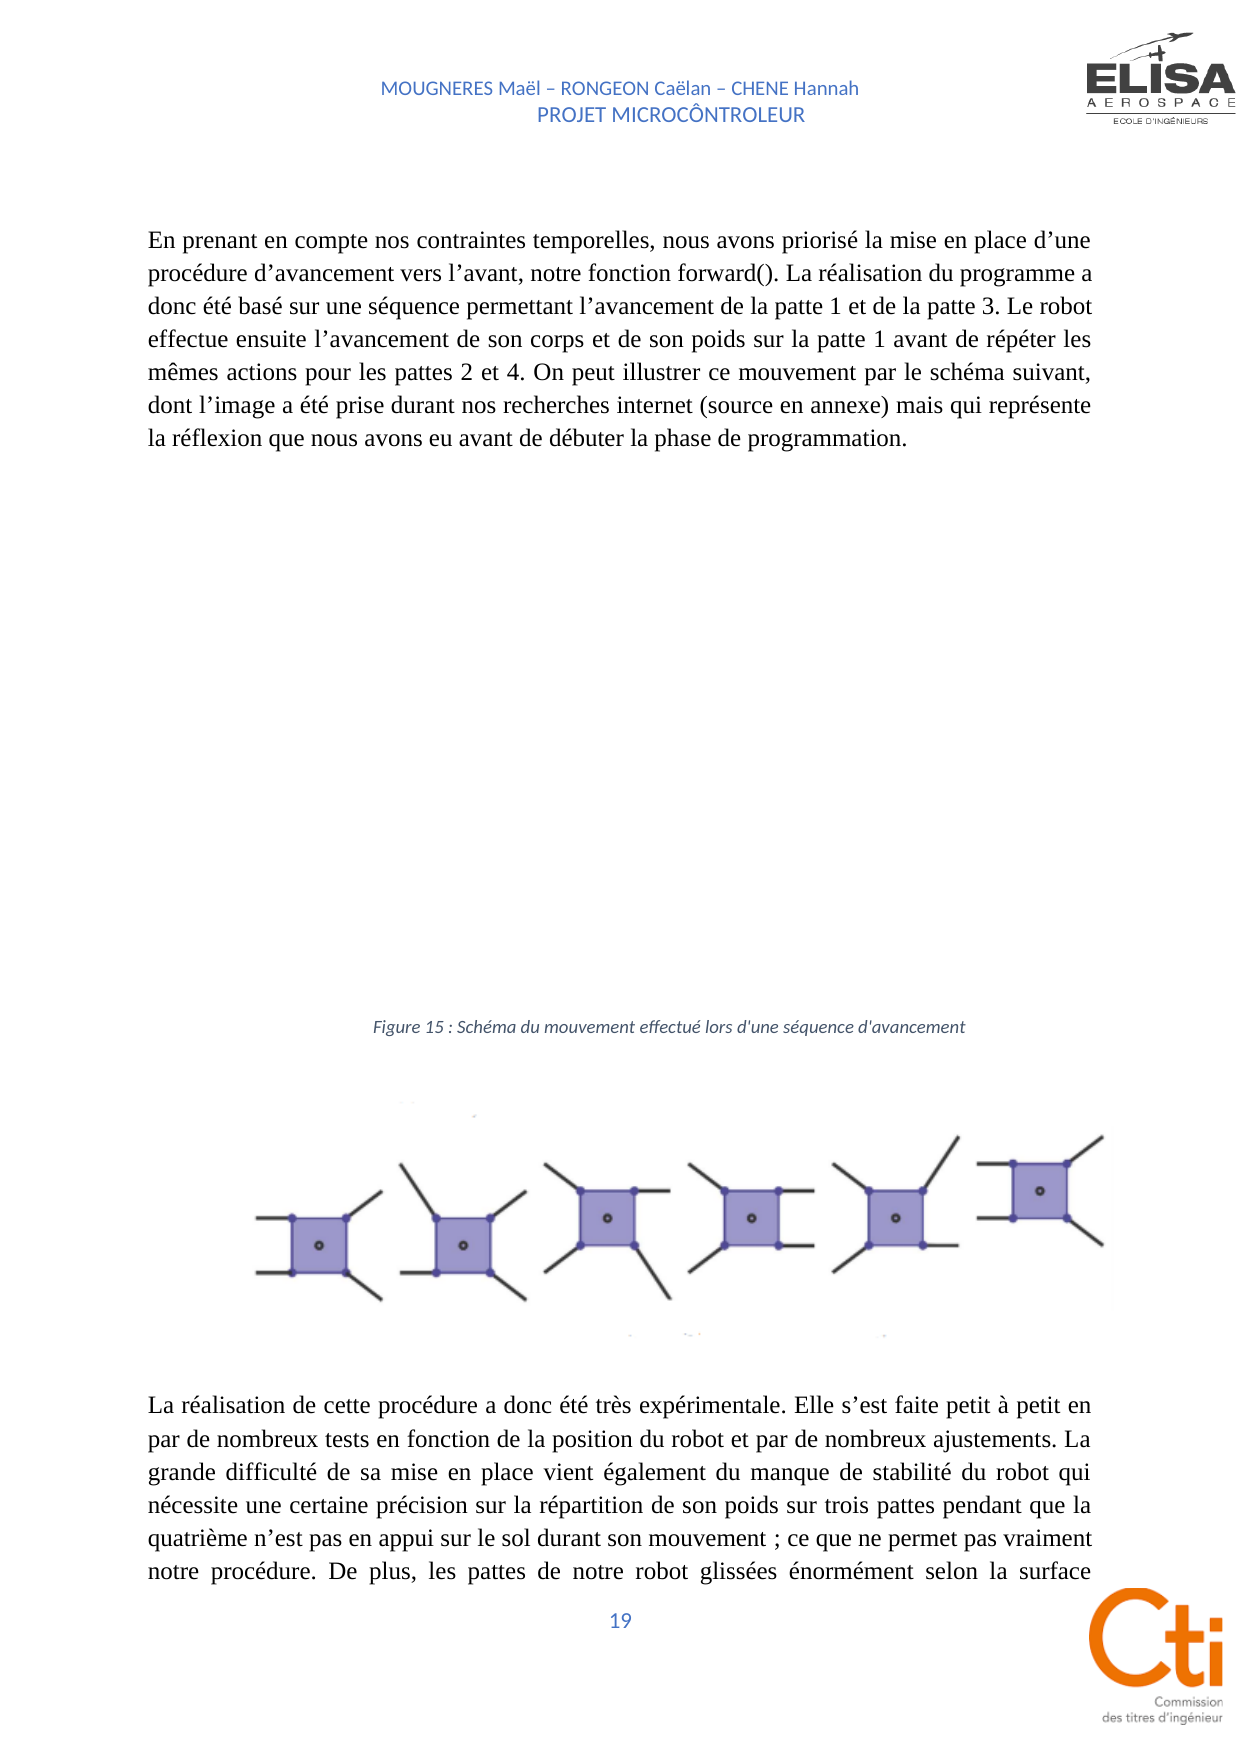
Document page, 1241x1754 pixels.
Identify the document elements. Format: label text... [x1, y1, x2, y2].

text En prenant en compte nos contraintes temporelles, nous avons priorisé la mise en place d’une procédure d’avancement vers l’avant, notre fonction forward(). La réalisation du programme a donc été basé sur une séquence permettant l’avancement de la patte 1 et de la patte 3. Le robot effectue ensuite l’avancement de son corps et de son poids sur la patte 1 avant de répéter les mêmes actions pour les pattes 2 et 4. On peut illustrer ce mouvement par le schéma suivant, dont l’image a été prise durant nos recherches internet (source en annexe) mais qui représente la réflexion que nous avons eu avant de débuter la phase de programmation. [148, 225, 1093, 452]
text La réalisation de cette procédure a donc été très expérimentale. Elle s’est faite petit à petit en par de nombreux tests en fonction de la position du robot et par de nombreux ajustements. La grande difficulté de sa mise en place vient également du manque de stabilité du robot qui nécessite une certaine précision sur la répartition de son poids sur trois pattes pendant que la quatrième n’est pas en appui sur le sol durant son mouvement ; ce que ne permet pas vraiment notre procédure. De plus, les pattes de notre robot glissées énormément selon la surface [148, 1391, 1093, 1584]
text Figure 15 : Schéma du mouvement effectué lors d'une séquence d'avancement [148, 1015, 1193, 1038]
